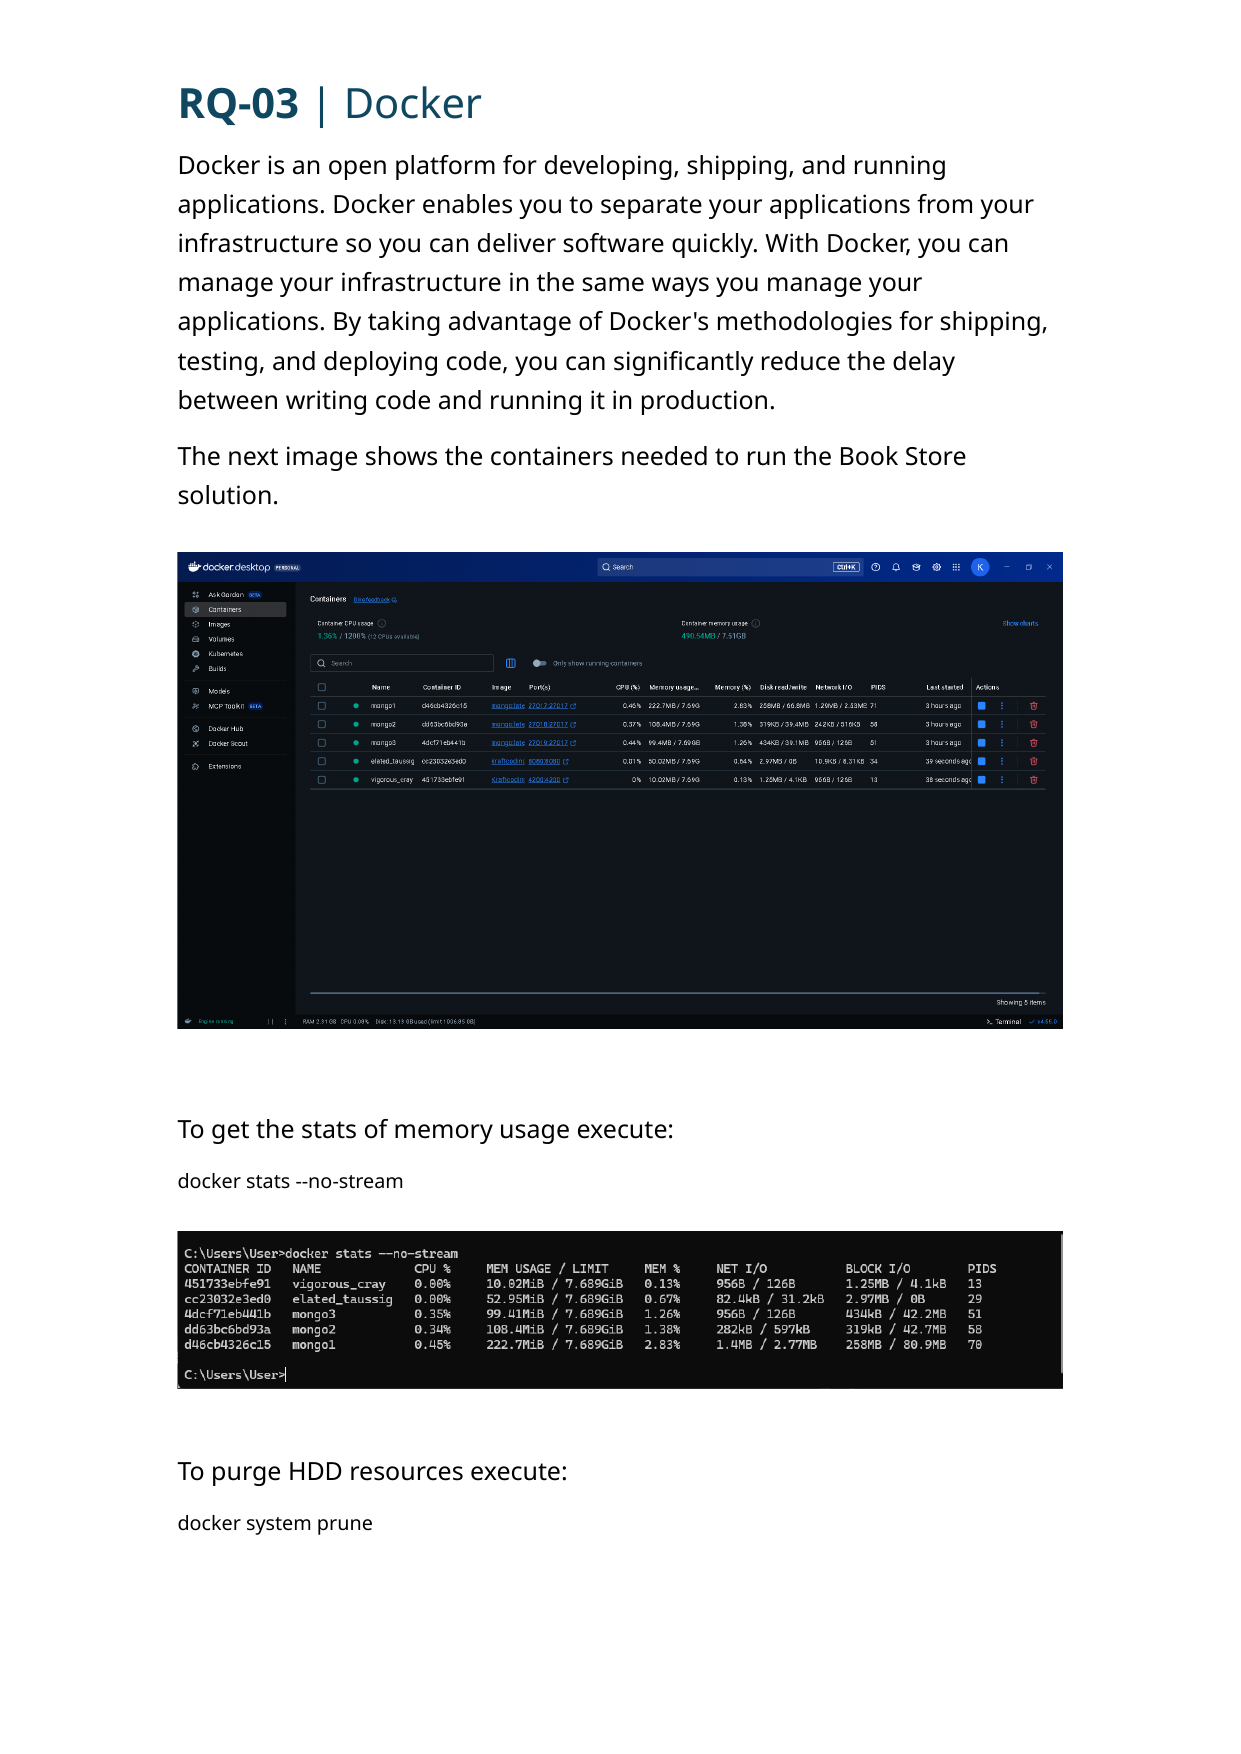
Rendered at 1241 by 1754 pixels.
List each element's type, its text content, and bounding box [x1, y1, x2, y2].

text The next image shows the containers needed to run the Book Store solution. [177, 438, 1063, 511]
text To get the stats of memory usage execute: [177, 1112, 1063, 1146]
text docker system prune [177, 1510, 1063, 1537]
picture [177, 1231, 1063, 1389]
text docker stats --no-stream [177, 1167, 1063, 1194]
text Docker is an open platform for developing, shipping, and running applications. Docker enables you to separate your applications from your infrastructure so you can deliver software quickly. With Docker, you can manage your infrastructure in the same ways you manage your applications. By taking advantage of Docker's methodologies for shipping, testing, and deploying code, you can significantly reduce the delay between writing code and running it in production. [177, 147, 1063, 416]
subtitle RQ-03 | Docker [177, 74, 1063, 131]
text To purge HDD resources execute: [177, 1454, 1063, 1488]
picture [177, 552, 1063, 1029]
